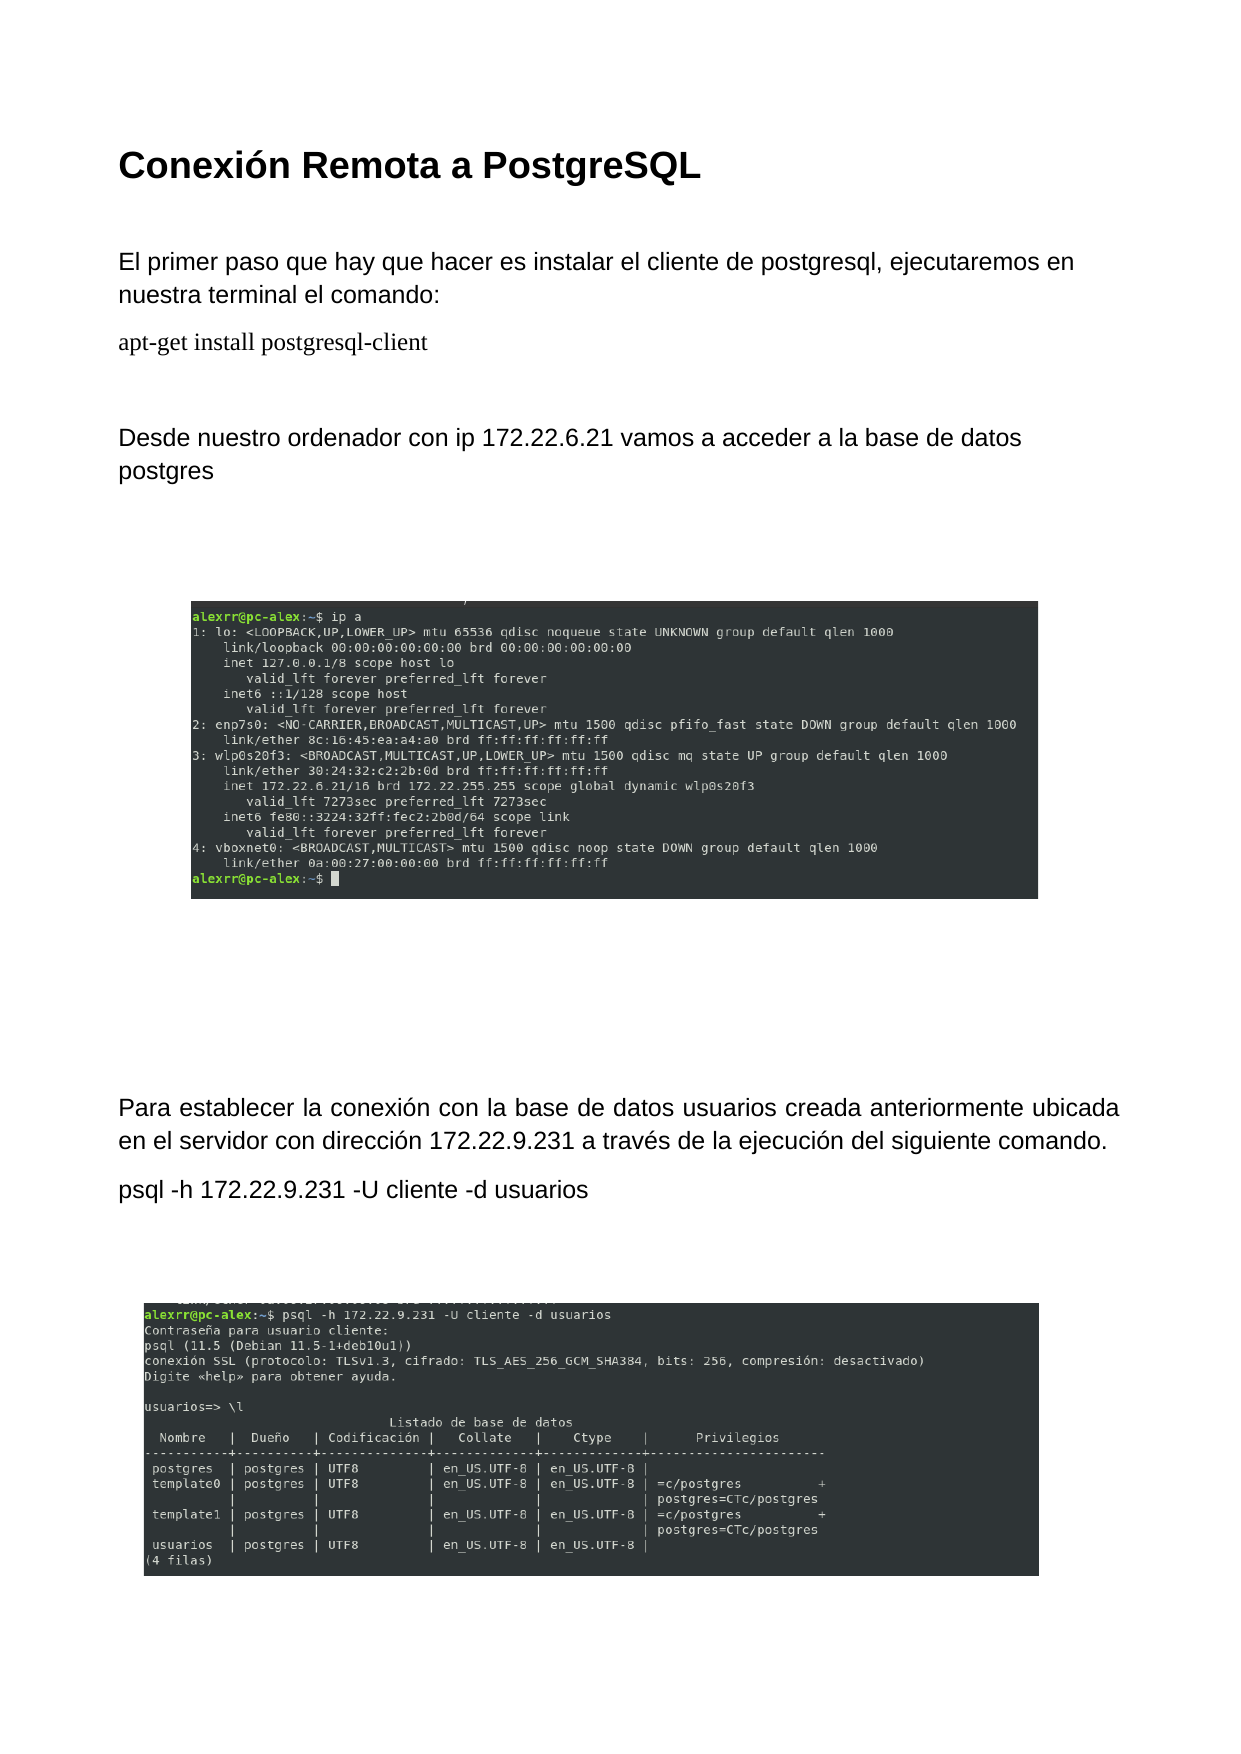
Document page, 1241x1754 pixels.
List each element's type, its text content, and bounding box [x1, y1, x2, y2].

text psql -h 172.22.9.231 -U cliente -d usuarios [118, 1175, 1122, 1204]
text El primer paso que hay que hacer es instalar el cliente de postgresql, ejecutaremos en nuestra terminal el comando: [118, 247, 1122, 309]
subtitle Conexión Remota a PostgreSQL [118, 143, 1122, 187]
text Desde nuestro ordenador con ip 172.22.6.21 vamos a acceder a la base de datos postgres [118, 423, 1122, 484]
text Para establecer la conexión con la base de datos usuarios creada anteriormente ubicada en el servidor con dirección 172.22.9.231 a través de la ejecución del siguiente comando. [118, 1093, 1122, 1155]
text apt-get install postgresql-client [118, 327, 1122, 356]
